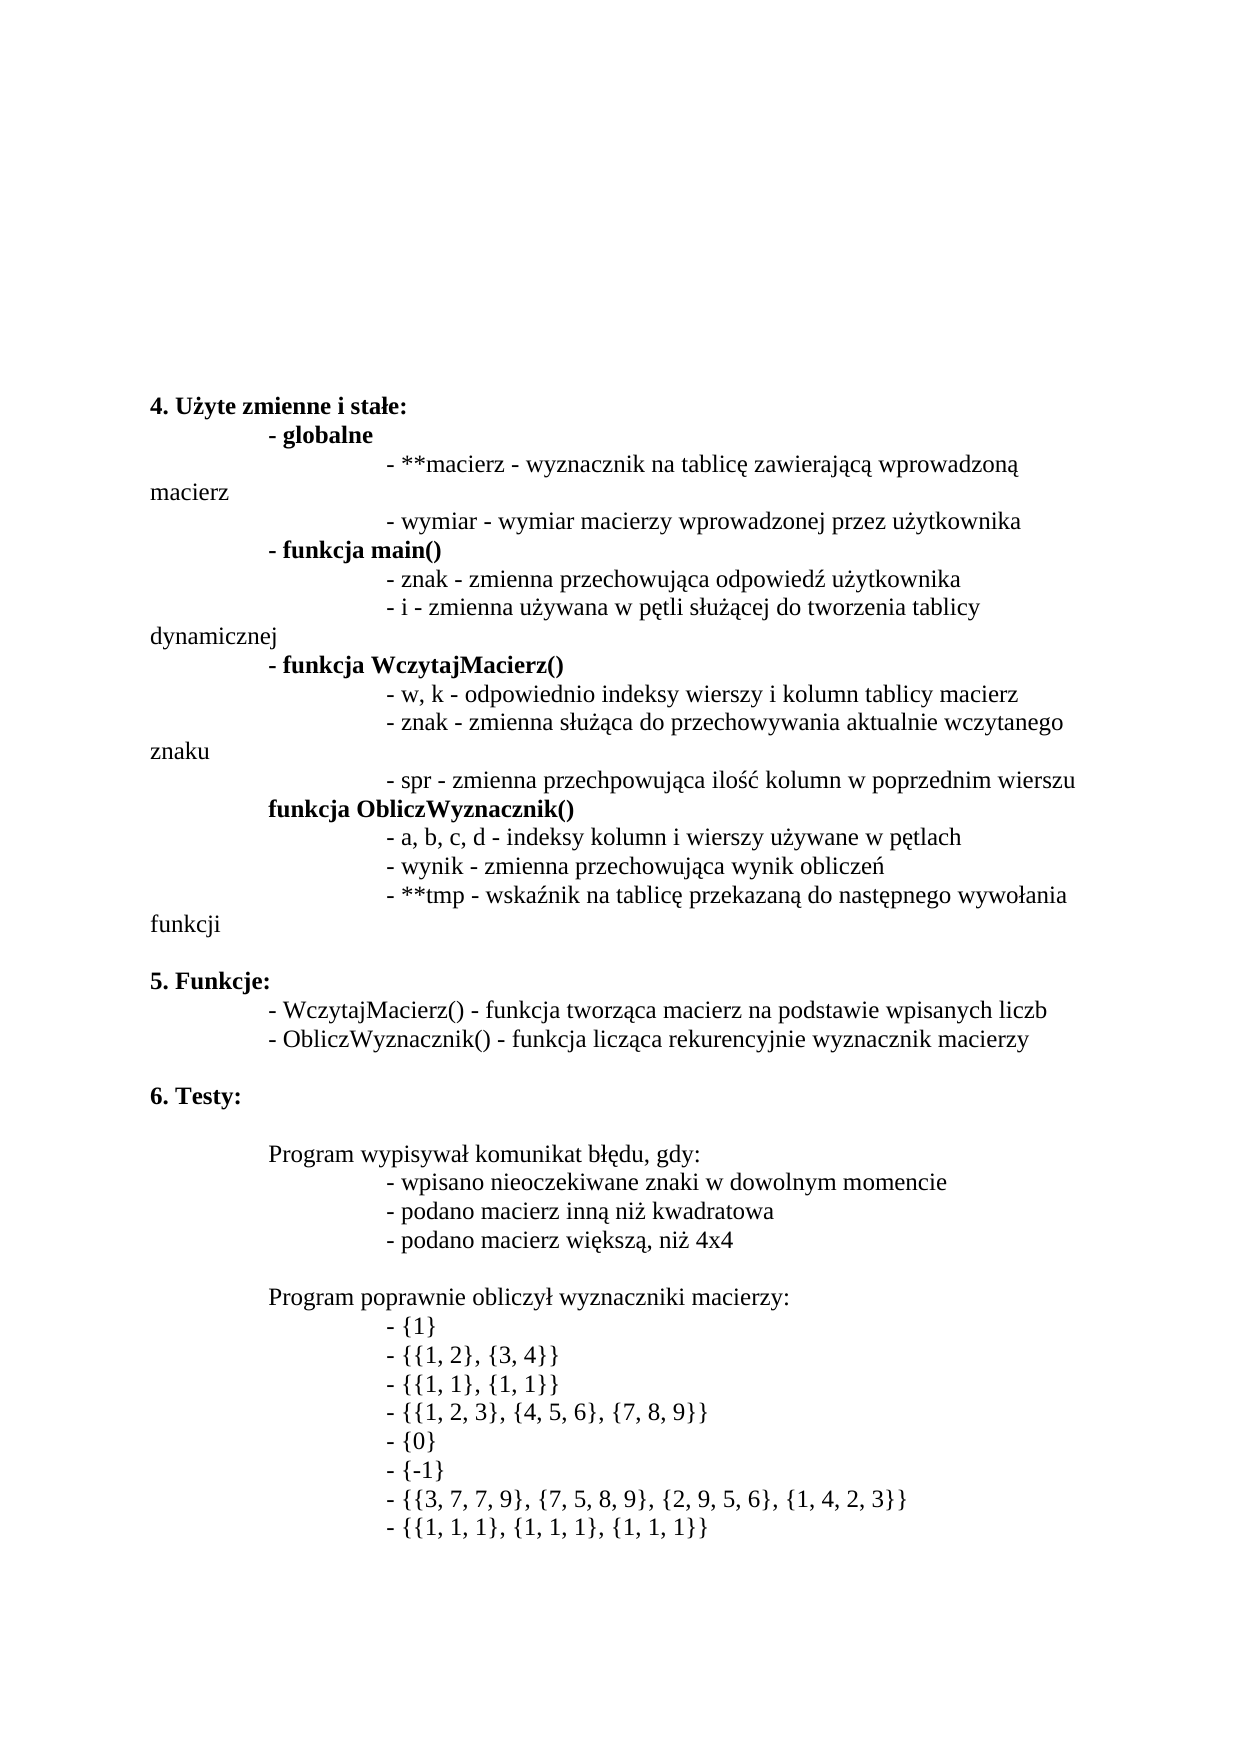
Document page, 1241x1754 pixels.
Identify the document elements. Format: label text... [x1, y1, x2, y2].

text - w, k - odpowiednio indeksy wierszy i kolumn tablicy macierz [150, 679, 1090, 707]
text - spr - zmienna przechpowująca ilość kolumn w poprzednim wierszu [150, 765, 1090, 794]
text - **macierz - wyznacznik na tablicę zawierającą wprowadzoną macierz [150, 449, 1090, 506]
text - {{1, 1}, {1, 1}} [150, 1369, 1090, 1397]
text - {1} [150, 1311, 1090, 1340]
text - i - zmienna używana w pętli służącej do tworzenia tablicy dynamicznej [150, 592, 1090, 650]
text - {-1} [150, 1455, 1090, 1484]
text - ObliczWyznacznik() - funkcja licząca rekurencyjnie wyznacznik macierzy [150, 1024, 1090, 1052]
text Program wypisywał komunikat błędu, gdy: [150, 1139, 1090, 1167]
text - WczytajMacierz() - funkcja tworząca macierz na podstawie wpisanych liczb [150, 995, 1090, 1024]
text funkcja ObliczWyznacznik() [150, 794, 1090, 822]
text - globalne [150, 420, 1090, 449]
text - {{3, 7, 7, 9}, {7, 5, 8, 9}, {2, 9, 5, 6}, {1, 4, 2, 3}} [150, 1484, 1090, 1512]
text - podano macierz inną niż kwadratowa [150, 1196, 1090, 1225]
text - wynik - zmienna przechowująca wynik obliczeń [150, 851, 1090, 880]
text Program poprawnie obliczył wyznaczniki macierzy: [150, 1282, 1090, 1311]
text - {{1, 2, 3}, {4, 5, 6}, {7, 8, 9}} [150, 1397, 1090, 1426]
text 5. Funkcje: [150, 966, 1090, 995]
text - **tmp - wskaźnik na tablicę przekazaną do następnego wywołania funkcji [150, 880, 1090, 937]
text - a, b, c, d - indeksy kolumn i wierszy używane w pętlach [150, 822, 1090, 851]
text - znak - zmienna służąca do przechowywania aktualnie wczytanego znaku [150, 707, 1090, 765]
text - wymiar - wymiar macierzy wprowadzonej przez użytkownika [150, 506, 1090, 535]
text - {{1, 2}, {3, 4}} [150, 1340, 1090, 1369]
text - funkcja WczytajMacierz() [150, 650, 1090, 679]
text 4. Użyte zmienne i stałe: [150, 391, 1090, 420]
text - znak - zmienna przechowująca odpowiedź użytkownika [150, 564, 1090, 592]
text - podano macierz większą, niż 4x4 [150, 1225, 1090, 1254]
text - {0} [150, 1426, 1090, 1455]
text 6. Testy: [150, 1081, 1090, 1110]
text - funkcja main() [150, 535, 1090, 564]
text - {{1, 1, 1}, {1, 1, 1}, {1, 1, 1}} [150, 1512, 1090, 1541]
text - wpisano nieoczekiwane znaki w dowolnym momencie [150, 1167, 1090, 1196]
